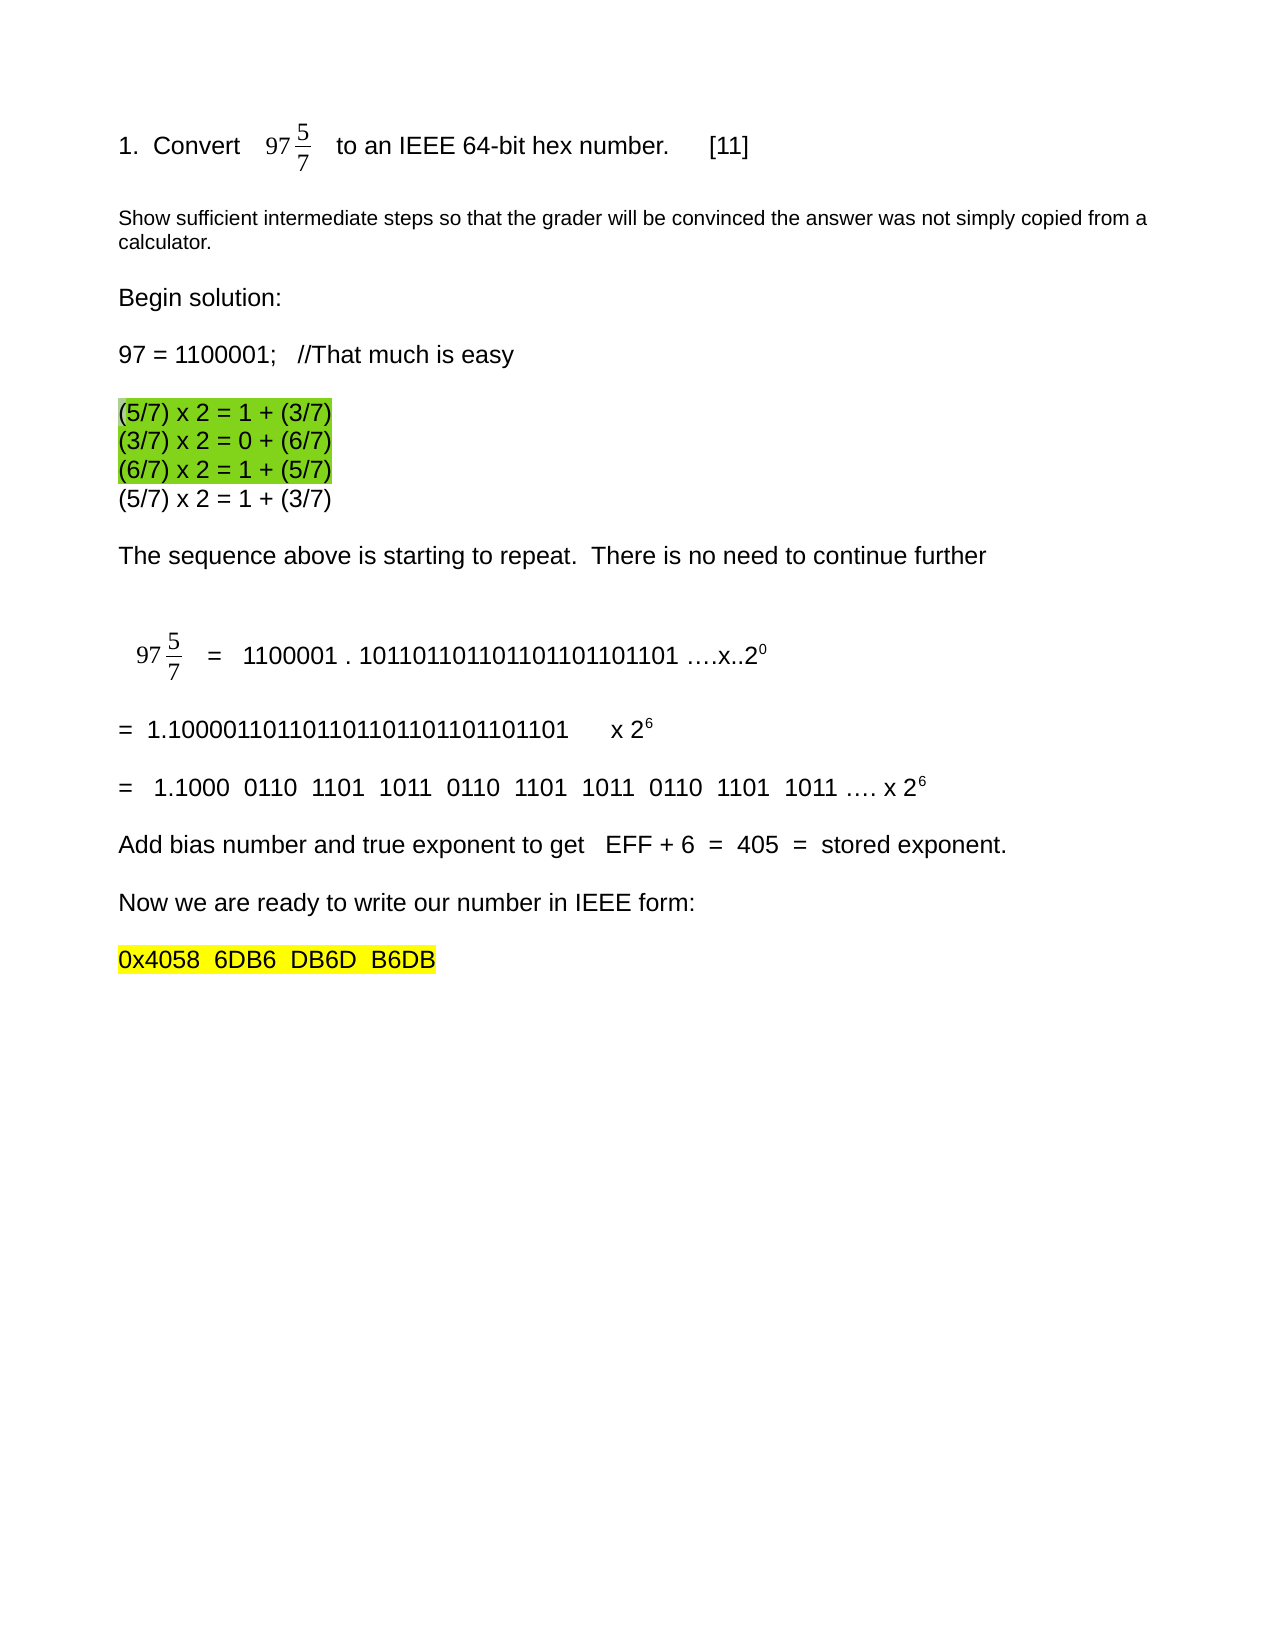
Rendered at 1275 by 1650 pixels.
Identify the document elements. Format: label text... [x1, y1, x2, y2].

text 0x4058 6DB6 DB6D B6DB [118, 945, 1157, 974]
text 97 = 1100001; //That much is easy [118, 340, 1157, 369]
text = 1100001 . 101101101101101101101101 ….x..20 [118, 627, 1157, 686]
text (5/7) x 2 = 1 + (3/7) [118, 397, 1157, 426]
text Begin solution: [118, 282, 1157, 311]
text (5/7) x 2 = 1 + (3/7) [118, 484, 1157, 512]
text Now we are ready to write our number in IEEE form: [118, 888, 1157, 916]
text (3/7) x 2 = 0 + (6/7) [118, 426, 1157, 455]
text The sequence above is starting to repeat. There is no need to continue further [118, 541, 1157, 570]
text = 1.1000 0110 1101 1011 0110 1101 1011 0110 1101 1011 …. x 26 [118, 773, 1157, 801]
text = 1.100001101101101101101101101101 x 26 [118, 715, 1157, 744]
text (6/7) x 2 = 1 + (5/7) [118, 455, 1157, 484]
text 1. Convert to an IEEE 64-bit hex number. [11] [118, 118, 1157, 177]
text Show sufficient intermediate steps so that the grader will be convinced the answer was not simply copied from a calculator. [118, 206, 1157, 254]
text Add bias number and true exponent to get EFF + 6 = 405 = stored exponent. [118, 830, 1157, 859]
